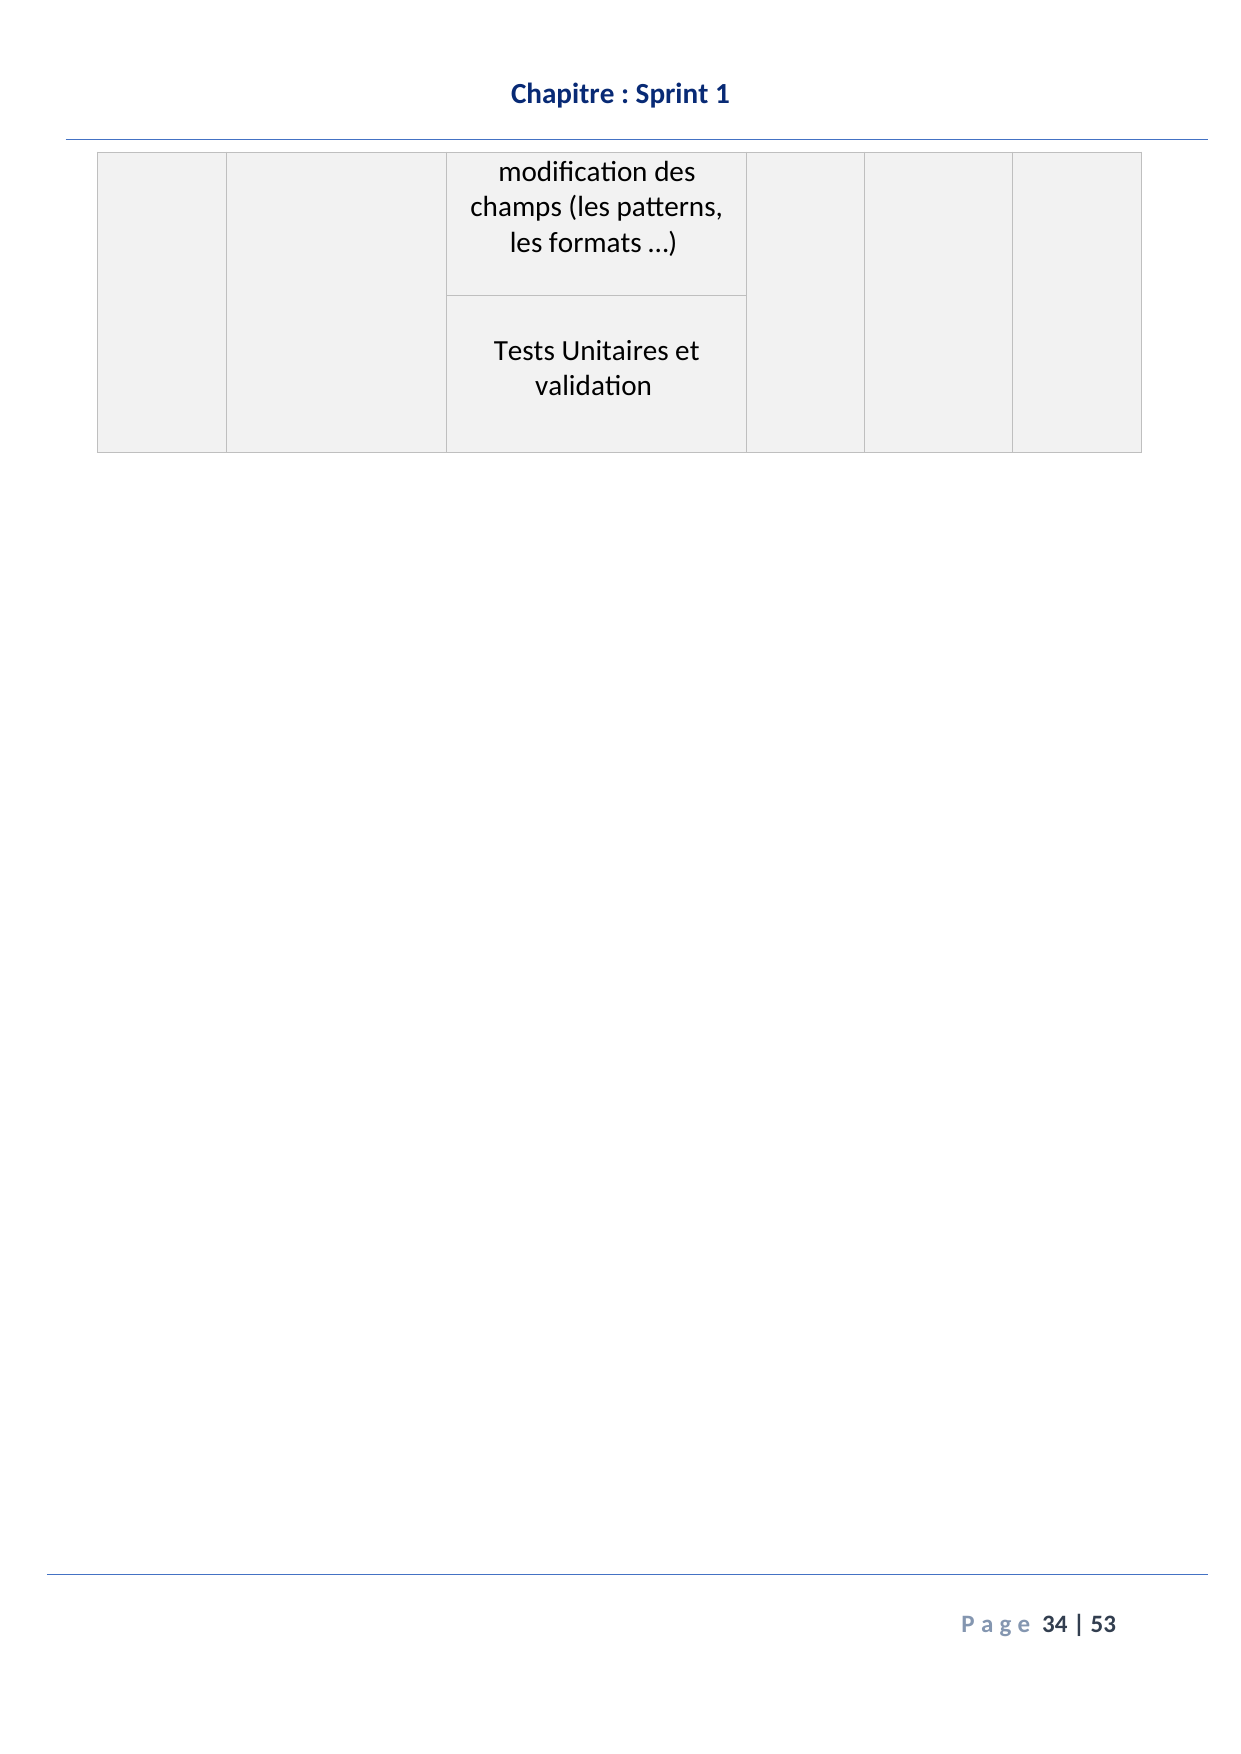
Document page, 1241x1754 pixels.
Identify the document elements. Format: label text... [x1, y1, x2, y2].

table_cell Tests Unitaires et validation [447, 296, 746, 452]
table_cell [865, 153, 1012, 452]
table_cell [98, 153, 226, 452]
table_cell [227, 153, 446, 452]
table_cell modification des champs (les patterns, les formats …) [447, 153, 746, 295]
table_cell [1013, 153, 1141, 452]
table_cell [747, 153, 864, 452]
